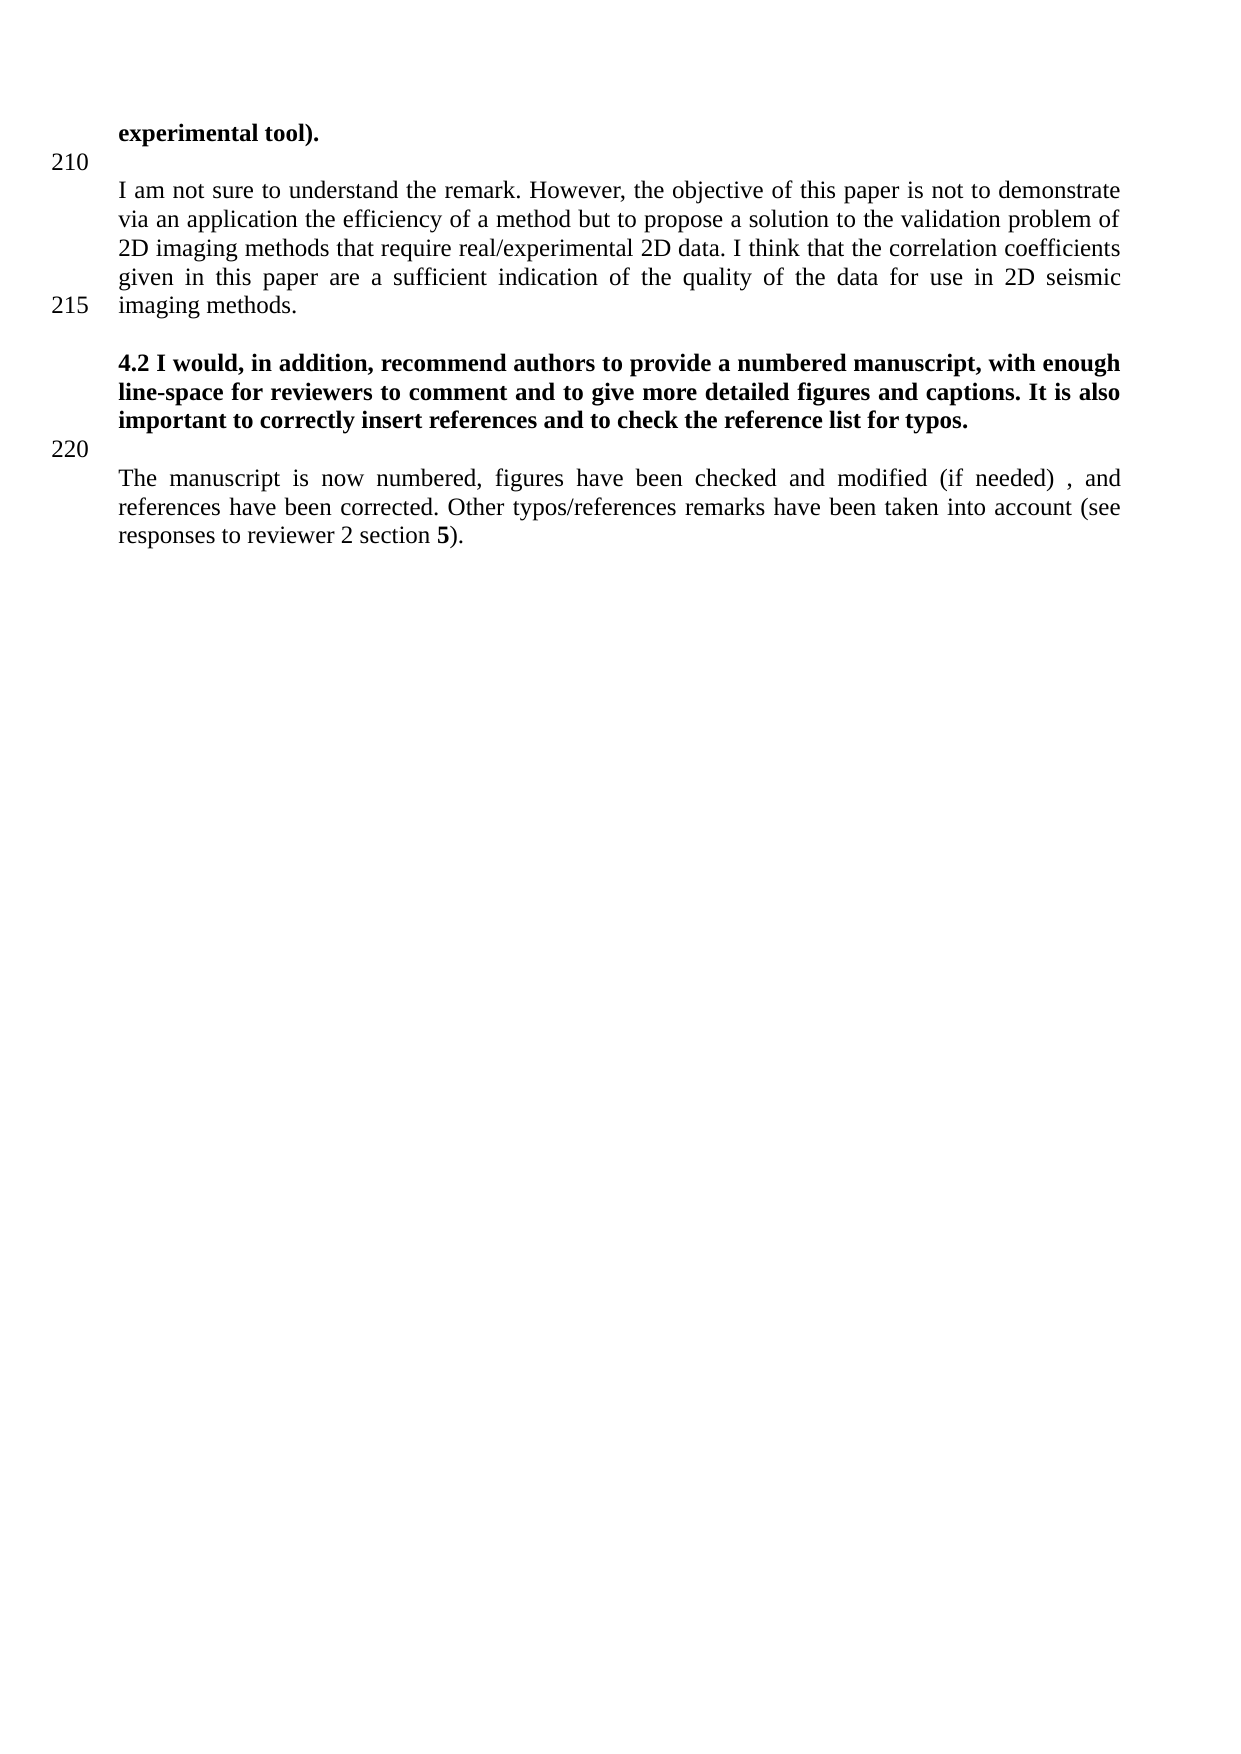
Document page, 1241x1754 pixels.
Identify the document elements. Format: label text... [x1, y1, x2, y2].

text I am not sure to understand the remark. However, the objective of this paper is not to demonstrate via an application the efficiency of a method but to propose a solution to the validation problem of 2D imaging methods that require real/experimental 2D data. I think that the correlation coefficients given in this paper are a sufficient indication of the quality of the data for use in 2D seismic imaging methods. [118, 176, 1122, 319]
text experimental tool). [118, 118, 1122, 147]
text The manuscript is now numbered, figures have been checked and modified (if needed) , and references have been corrected. Other typos/references remarks have been taken into account (see responses to reviewer 2 section 5). [118, 463, 1122, 549]
text 4.2 I would, in addition, recommend authors to provide a numbered manuscript, with enough line-space for reviewers to comment and to give more detailed figures and captions. It is also important to correctly insert references and to check the reference list for typos. [118, 348, 1122, 434]
